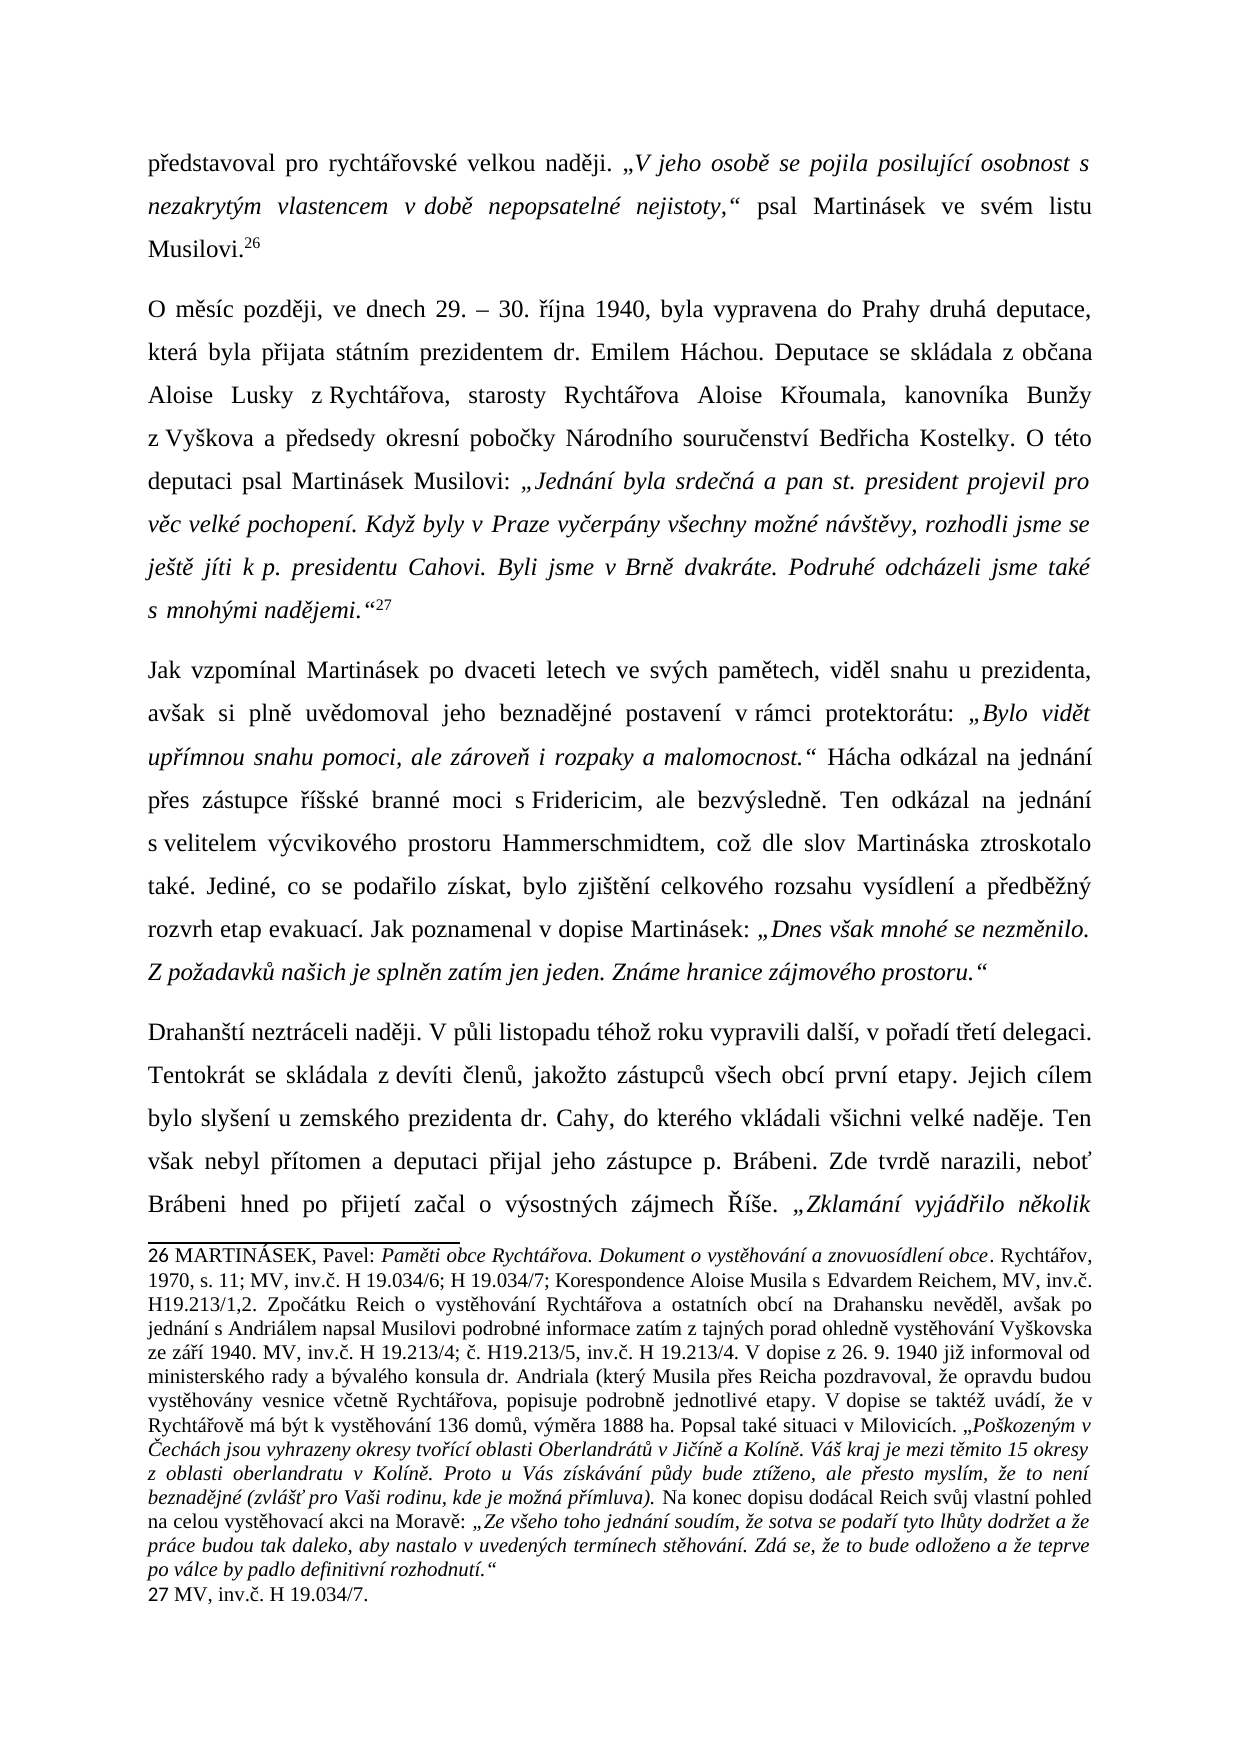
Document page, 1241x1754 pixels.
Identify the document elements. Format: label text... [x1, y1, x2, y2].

text Drahanští neztráceli naději. V půli listopadu téhož roku vypravili další, v pořadí třetí delegaci. Tentokrát se skládala z devíti členů, jakožto zástupců všech obcí první etapy. Jejich cílem bylo slyšení u zemského prezidenta dr. Cahy, do kterého vkládali všichni velké naděje. Ten však nebyl přítomen a deputaci přijal jeho zástupce p. Brábeni. Zde tvrdě narazili, neboť Brábeni hned po přijetí začal o výsostných zájmech Říše. „Zklamání vyjádřilo několik [148, 1017, 1093, 1218]
text Jak vzpomínal Martinásek po dvaceti letech ve svých pamětech, viděl snahu u prezidenta, avšak si plně uvědomoval jeho beznadějné postavení v rámci protektorátu: „Bylo vidět upřímnou snahu pomoci, ale zároveň i rozpaky a malomocnost.“ Hácha odkázal na jednání přes zástupce říšské branné moci s Fridericim, ale bezvýsledně. Ten odkázal na jednání s velitelem výcvikového prostoru Hammerschmidtem, což dle slov Martináska ztroskotalo také. Jediné, co se podařilo získat, bylo zjištění celkového rozsahu vysídlení a předběžný rozvrh etap evakuací. Jak poznamenal v dopise Martinásek: „Dnes však mnohé se nezměnilo. Z požadavků našich je splněn zatím jen jeden. Známe hranice zájmového prostoru.“ [148, 655, 1093, 986]
text představoval pro rychtářovské velkou naději. „V jeho osobě se pojila posilující osobnost s nezakrytým vlastencem v době nepopsatelné nejistoty,“ psal Martinásek ve svém listu Musilovi. [148, 148, 1093, 263]
text MARTINÁSEK, Pavel: Paměti obce Rychtářova. Dokument o vystěhování a znovuosídlení obce. Rychtářov, 1970, s. 11; MV, inv.č. H 19.034/6; H 19.034/7; Korespondence Aloise Musila s Edvardem Reichem, MV, inv.č. H19.213/1,2. Zpočátku Reich o vystěhování Rychtářova a ostatních obcí na Drahansku nevěděl, avšak po jednání s Andriálem napsal Musilovi podrobné informace zatím z tajných porad ohledně vystěhování Vyškovska ze září 1940. MV, inv.č. H 19.213/4; č. H19.213/5, inv.č. H 19.213/4. V dopise z 26. 9. 1940 již informoval od ministerského rady a bývalého konsula dr. Andriala (který Musila přes Reicha pozdravoval, že opravdu budou vystěhovány vesnice včetně Rychtářova, popisuje podrobně jednotlivé etapy. V dopise se taktéž uvádí, že v Rychtářově má být k vystěhování 136 domů, výměra 1888 ha. Popsal také situaci v Milovicích. „Poškozeným v Čechách jsou vyhrazeny okresy tvořící oblasti Oberlandrátů v Jičíně a Kolíně. Váš kraj je mezi těmito 15 okresy z oblasti oberlandratu v Kolíně. Proto u Vás získávání půdy bude ztíženo, ale přesto myslím, že to není beznadějné (zvlášť pro Vaši rodinu, kde je možná přímluva). Na konec dopisu dodácal Reich svůj vlastní pohled na celou vystěhovací akci na Moravě: „Ze všeho toho jednání soudím, že sotva se podaří tyto lhůty dodržet a že práce budou tak daleko, aby nastalo v uvedených termínech stěhování. Zdá se, že to bude odloženo a že teprve po válce by padlo definitivní rozhodnutí.“ [148, 1243, 1093, 1581]
text MV, inv.č. H 19.034/7. [148, 1581, 1093, 1606]
text O měsíc později, ve dnech 29. – 30. října 1940, byla vypravena do Prahy druhá deputace, která byla přijata státním prezidentem dr. Emilem Háchou. Deputace se skládala z občana Aloise Lusky z Rychtářova, starosty Rychtářova Aloise Křoumala, kanovníka Bunžy z Vyškova a předsedy okresní pobočky Národního souručenství Bedřicha Kostelky. O této deputaci psal Martinásek Musilovi: „Jednání byla srdečná a pan st. president projevil pro věc velké pochopení. Když byly v Praze vyčerpány všechny možné návštěvy, rozhodli jsme se ještě jíti k p. presidentu Cahovi. Byli jsme v Brně dvakráte. Podruhé odcházeli jsme také s mnohými nadějemi.“ [148, 294, 1093, 624]
